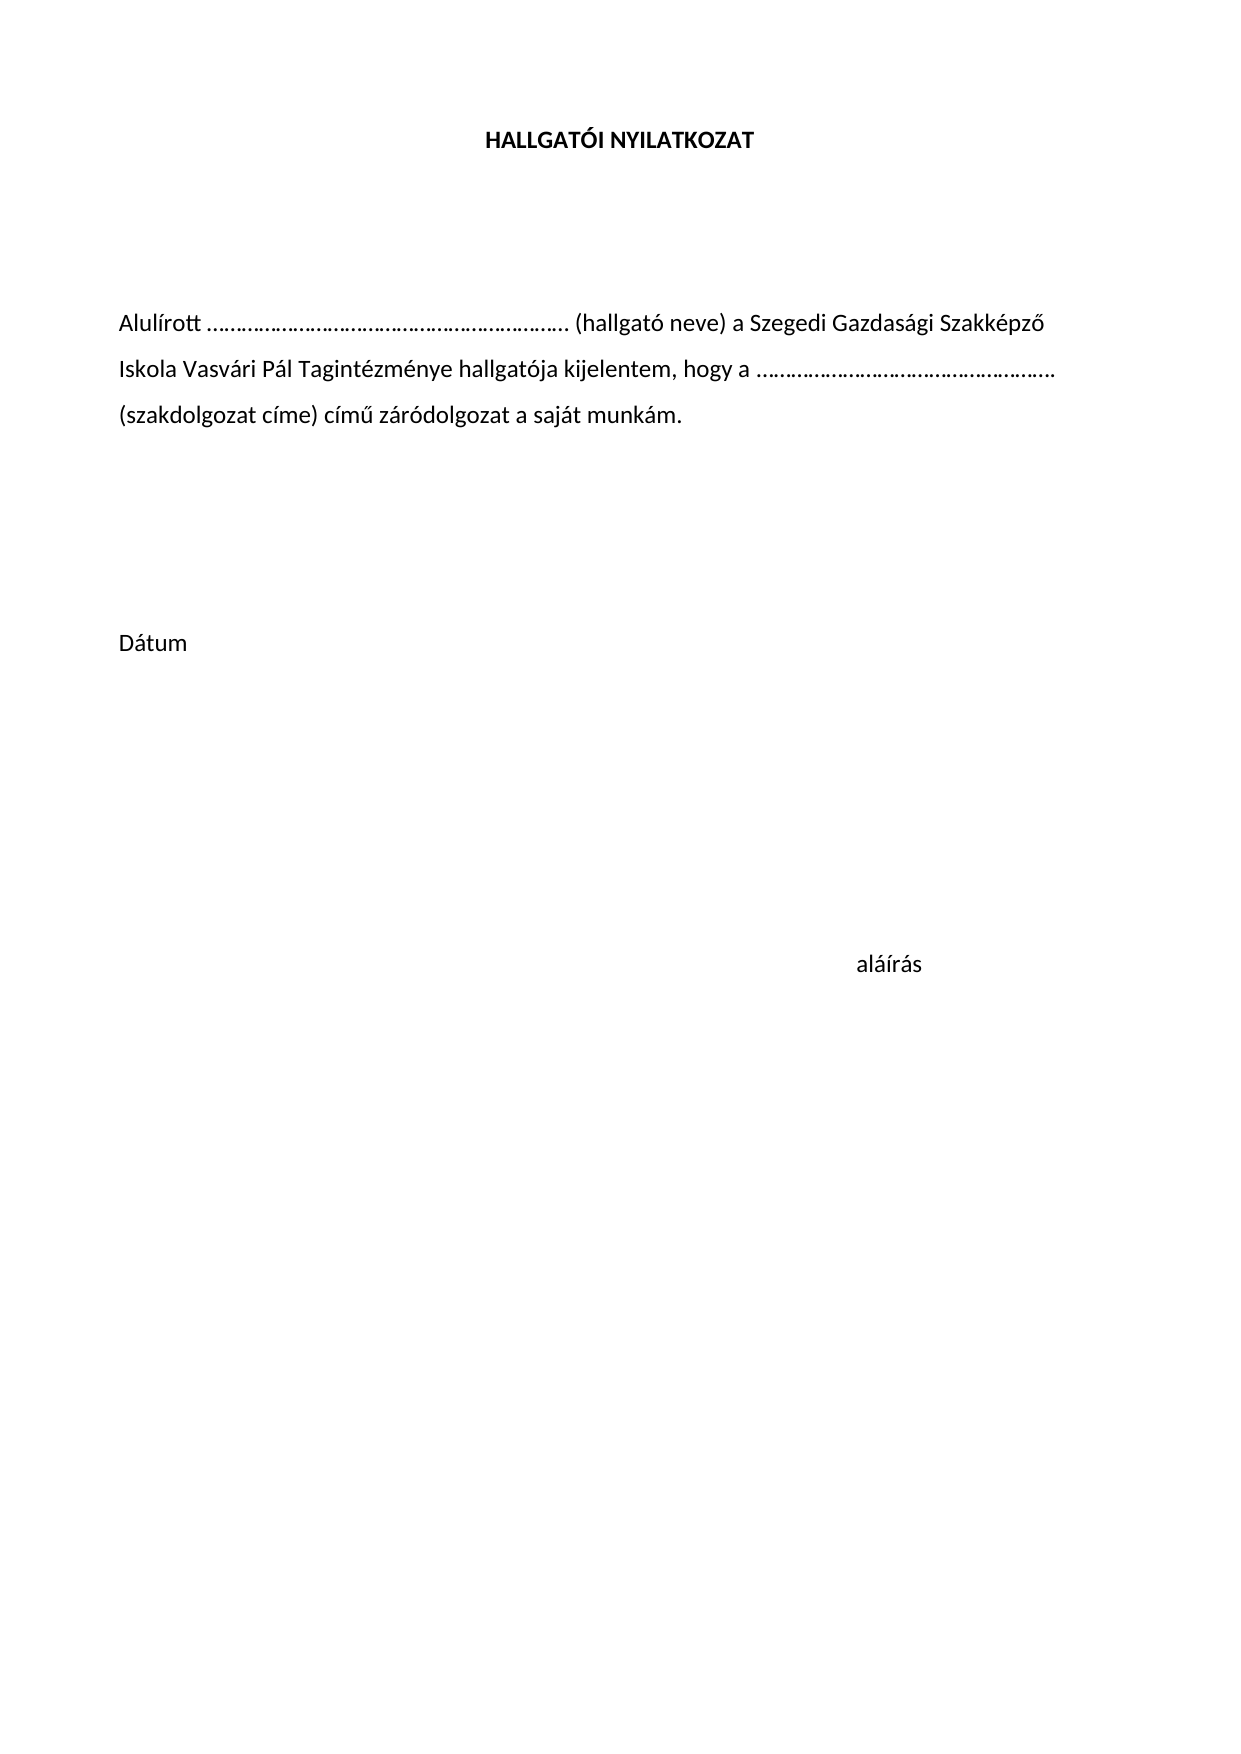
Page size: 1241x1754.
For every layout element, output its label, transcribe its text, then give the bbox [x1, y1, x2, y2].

text aláírás [856, 948, 1090, 978]
text Alulírott ……………………………………………………… (hallgató neve) a Szegedi Gazdasági Szakképző Iskola Vasvári Pál Tagintézménye hallgatója kijelentem, hogy a ……………………………………………. (szakdolgozat címe) című záródolgozat a saját munkám. [119, 307, 1090, 429]
text Dátum [119, 628, 1090, 658]
text HALLGATÓI NYILATKOZAT [119, 124, 1121, 155]
